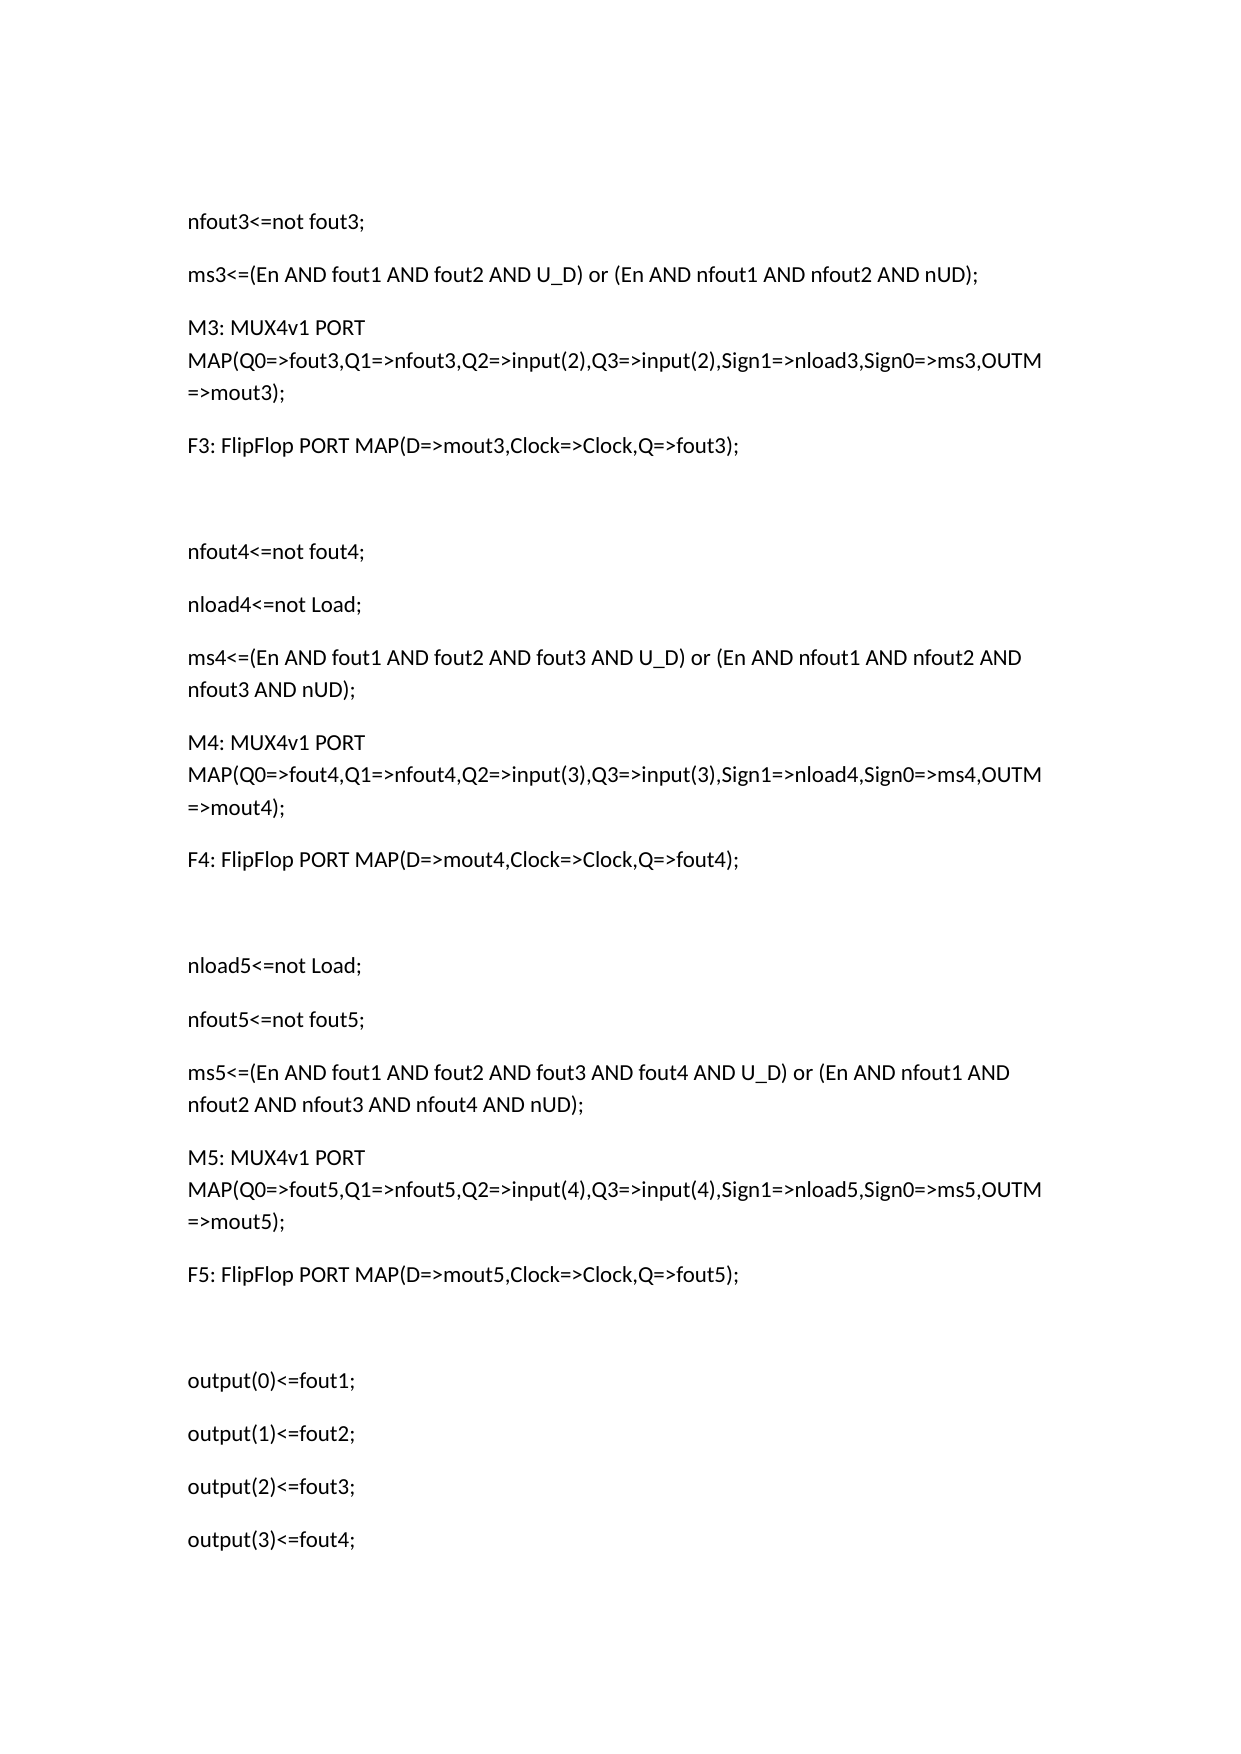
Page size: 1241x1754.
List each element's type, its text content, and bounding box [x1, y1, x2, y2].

text ms3<=(En AND fout1 AND fout2 AND U_D) or (En AND nfout1 AND nfout2 AND nUD); [187, 261, 1053, 288]
text nfout3<=not fout3; [187, 207, 1053, 236]
text output(3)<=fout4; [187, 1525, 1053, 1553]
text output(0)<=fout1; [187, 1366, 1053, 1394]
text M3: MUX4v1 PORT MAP(Q0=>fout3,Q1=>nfout3,Q2=>input(2),Q3=>input(2),Sign1=>nload3,Sign0=>ms3,OUTM=>mout3); [187, 313, 1053, 406]
text ms4<=(En AND fout1 AND fout2 AND fout3 AND U_D) or (En AND nfout1 AND nfout2 AND nfout3 AND nUD); [187, 643, 1053, 703]
text M4: MUX4v1 PORT MAP(Q0=>fout4,Q1=>nfout4,Q2=>input(3),Q3=>input(3),Sign1=>nload4,Sign0=>ms4,OUTM=>mout4); [187, 728, 1053, 821]
text output(1)<=fout2; [187, 1419, 1053, 1447]
text M5: MUX4v1 PORT MAP(Q0=>fout5,Q1=>nfout5,Q2=>input(4),Q3=>input(4),Sign1=>nload5,Sign0=>ms5,OUTM=>mout5); [187, 1143, 1053, 1235]
text nload5<=not Load; [187, 952, 1053, 980]
text nload4<=not Load; [187, 590, 1053, 618]
text nfout5<=not fout5; [187, 1005, 1053, 1033]
text F3: FlipFlop PORT MAP(D=>mout3,Clock=>Clock,Q=>fout3); [187, 431, 1053, 459]
text F4: FlipFlop PORT MAP(D=>mout4,Clock=>Clock,Q=>fout4); [187, 846, 1053, 874]
text nfout4<=not fout4; [187, 537, 1053, 565]
text output(2)<=fout3; [187, 1472, 1053, 1500]
text ms5<=(En AND fout1 AND fout2 AND fout3 AND fout4 AND U_D) or (En AND nfout1 AND nfout2 AND nfout3 AND nfout4 AND nUD); [187, 1058, 1053, 1118]
text F5: FlipFlop PORT MAP(D=>mout5,Clock=>Clock,Q=>fout5); [187, 1260, 1053, 1288]
